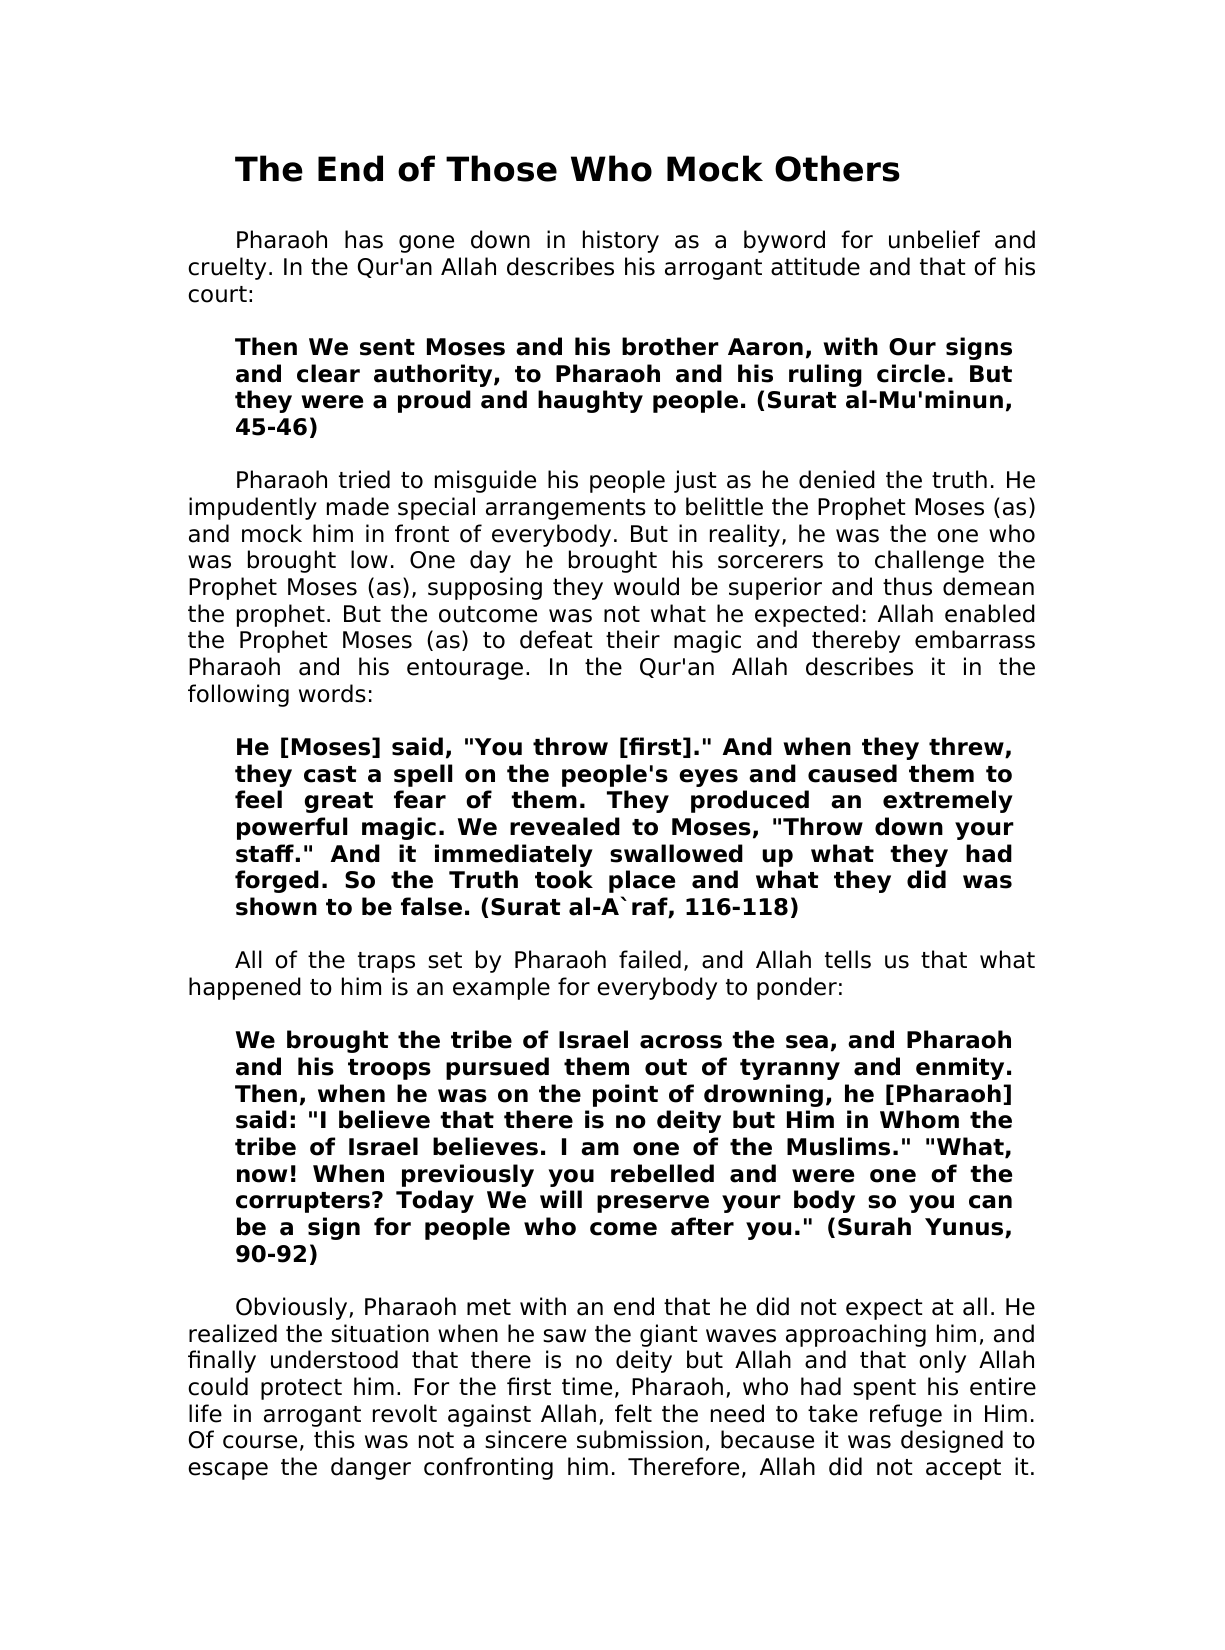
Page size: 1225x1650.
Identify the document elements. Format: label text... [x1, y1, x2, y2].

text Pharaoh has gone down in history as a byword for unbelief and cruelty. In the Qur'an Allah describes his arrogant attitude and that of his court: [187, 228, 1037, 308]
text Obviously, Pharaoh met with an end that he did not expect at all. He realized the situation when he saw the giant waves approaching him, and finally understood that there is no deity but Allah and that only Allah could protect him. For the first time, Pharaoh, who had spent his entire life in arrogant revolt against Allah, felt the need to take refuge in Him. Of course, this was not a sincere submission, because it was designed to escape the danger confronting him. Therefore, Allah did not accept it. [187, 1294, 1037, 1481]
text He [Moses] said, "You throw [first]." And when they threw, they cast a spell on the people's eyes and caused them to feel great fear of them. They produced an extremely powerful magic. We revealed to Moses, "Throw down your staff." And it immediately swallowed up what they had forged. So the Truth took place and what they did was shown to be false. (Surat al-A`raf, 116-118) [235, 734, 1014, 921]
text Pharaoh tried to misguide his people just as he denied the truth. He impudently made special arrangements to belittle the Prophet Moses (as) and mock him in front of everybody. But in reality, he was the one who was brought low. One day he brought his sorcerers to challenge the Prophet Moses (as), supposing they would be superior and thus demean the prophet. But the outcome was not what he expected: Allah enabled the Prophet Moses (as) to defeat their magic and thereby embarrass Pharaoh and his entourage. In the Qur'an Allah describes it in the following words: [187, 468, 1037, 708]
text We brought the tribe of Israel across the sea, and Pharaoh and his troops pursued them out of tyranny and enmity. Then, when he was on the point of drowning, he [Pharaoh] said: "I believe that there is no deity but Him in Whom the tribe of Israel believes. I am one of the Muslims." "What, now! When previously you rebelled and were one of the corrupters? Today We will preserve your body so you can be a sign for people who come after you." (Surah Yunus, 90-92) [235, 1028, 1014, 1268]
text Then We sent Moses and his brother Aaron, with Our signs and clear authority, to Pharaoh and his ruling circle. But they were a proud and haughty people. (Surat al-Mu'minun, 45-46) [235, 334, 1014, 441]
text The End of Those Who Mock Others [187, 150, 1037, 189]
text All of the traps set by Pharaoh failed, and Allah tells us that what happened to him is an example for everybody to ponder: [187, 948, 1037, 1001]
